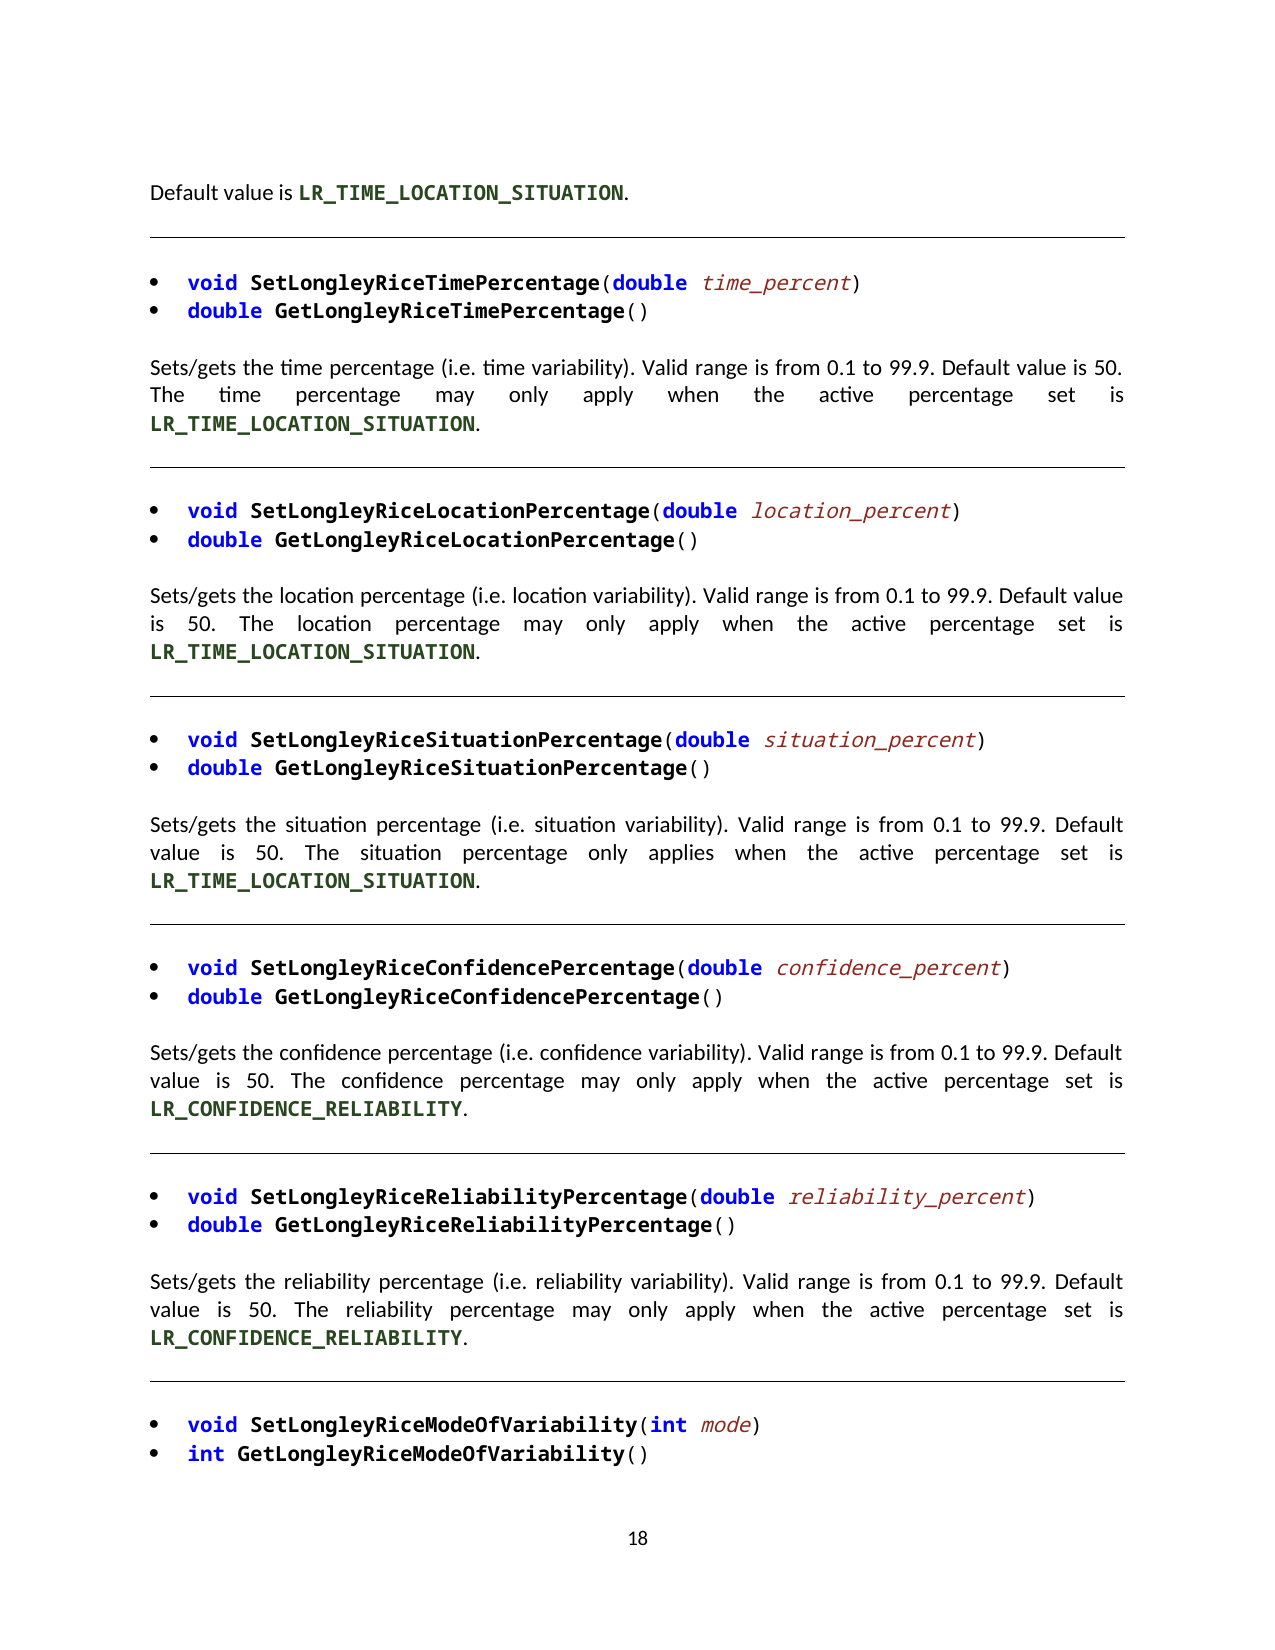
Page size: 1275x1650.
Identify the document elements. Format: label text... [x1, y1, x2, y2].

list double GetLongleyRiceTimePercentage() [150, 296, 1125, 324]
list void SetLongleyRiceTimePercentage(double time_percent) [150, 268, 1125, 296]
list int GetLongleyRiceModeOfVariability() [150, 1439, 1125, 1467]
list void SetLongleyRiceModeOfVariability(int mode) [150, 1410, 1125, 1439]
text Sets/gets the reliability percentage (i.e. reliability variability). Valid range is from 0.1 to 99.9. Default value is 50. The reliability percentage may only apply when the active percentage set is LR_CONFIDENCE_RELIABILITY. [150, 1267, 1125, 1351]
list void SetLongleyRiceLocationPercentage(double location_percent) [150, 496, 1125, 525]
list double GetLongleyRiceConfidencePercentage() [150, 982, 1125, 1010]
list void SetLongleyRiceConfidencePercentage(double confidence_percent) [150, 953, 1125, 982]
text Sets/gets the time percentage (i.e. time variability). Valid range is from 0.1 to 99.9. Default value is 50. The time percentage may only apply when the active percentage set is LR_TIME_LOCATION_SITUATION. [150, 353, 1125, 437]
list double GetLongleyRiceLocationPercentage() [150, 525, 1125, 553]
text Sets/gets the location percentage (i.e. location variability). Valid range is from 0.1 to 99.9. Default value is 50. The location percentage may only apply when the active percentage set is LR_TIME_LOCATION_SITUATION. [150, 581, 1125, 666]
list double GetLongleyRiceSituationPercentage() [150, 753, 1125, 782]
text Sets/gets the situation percentage (i.e. situation variability). Valid range is from 0.1 to 99.9. Default value is 50. The situation percentage only applies when the active percentage set is LR_TIME_LOCATION_SITUATION. [150, 810, 1125, 894]
text Default value is LR_TIME_LOCATION_SITUATION. [150, 178, 1125, 206]
text Sets/gets the confidence percentage (i.e. confidence variability). Valid range is from 0.1 to 99.9. Default value is 50. The confidence percentage may only apply when the active percentage set is LR_CONFIDENCE_RELIABILITY. [150, 1038, 1125, 1123]
list double GetLongleyRiceReliabilityPercentage() [150, 1210, 1125, 1239]
list void SetLongleyRiceReliabilityPercentage(double reliability_percent) [150, 1182, 1125, 1210]
list void SetLongleyRiceSituationPercentage(double situation_percent) [150, 725, 1125, 753]
